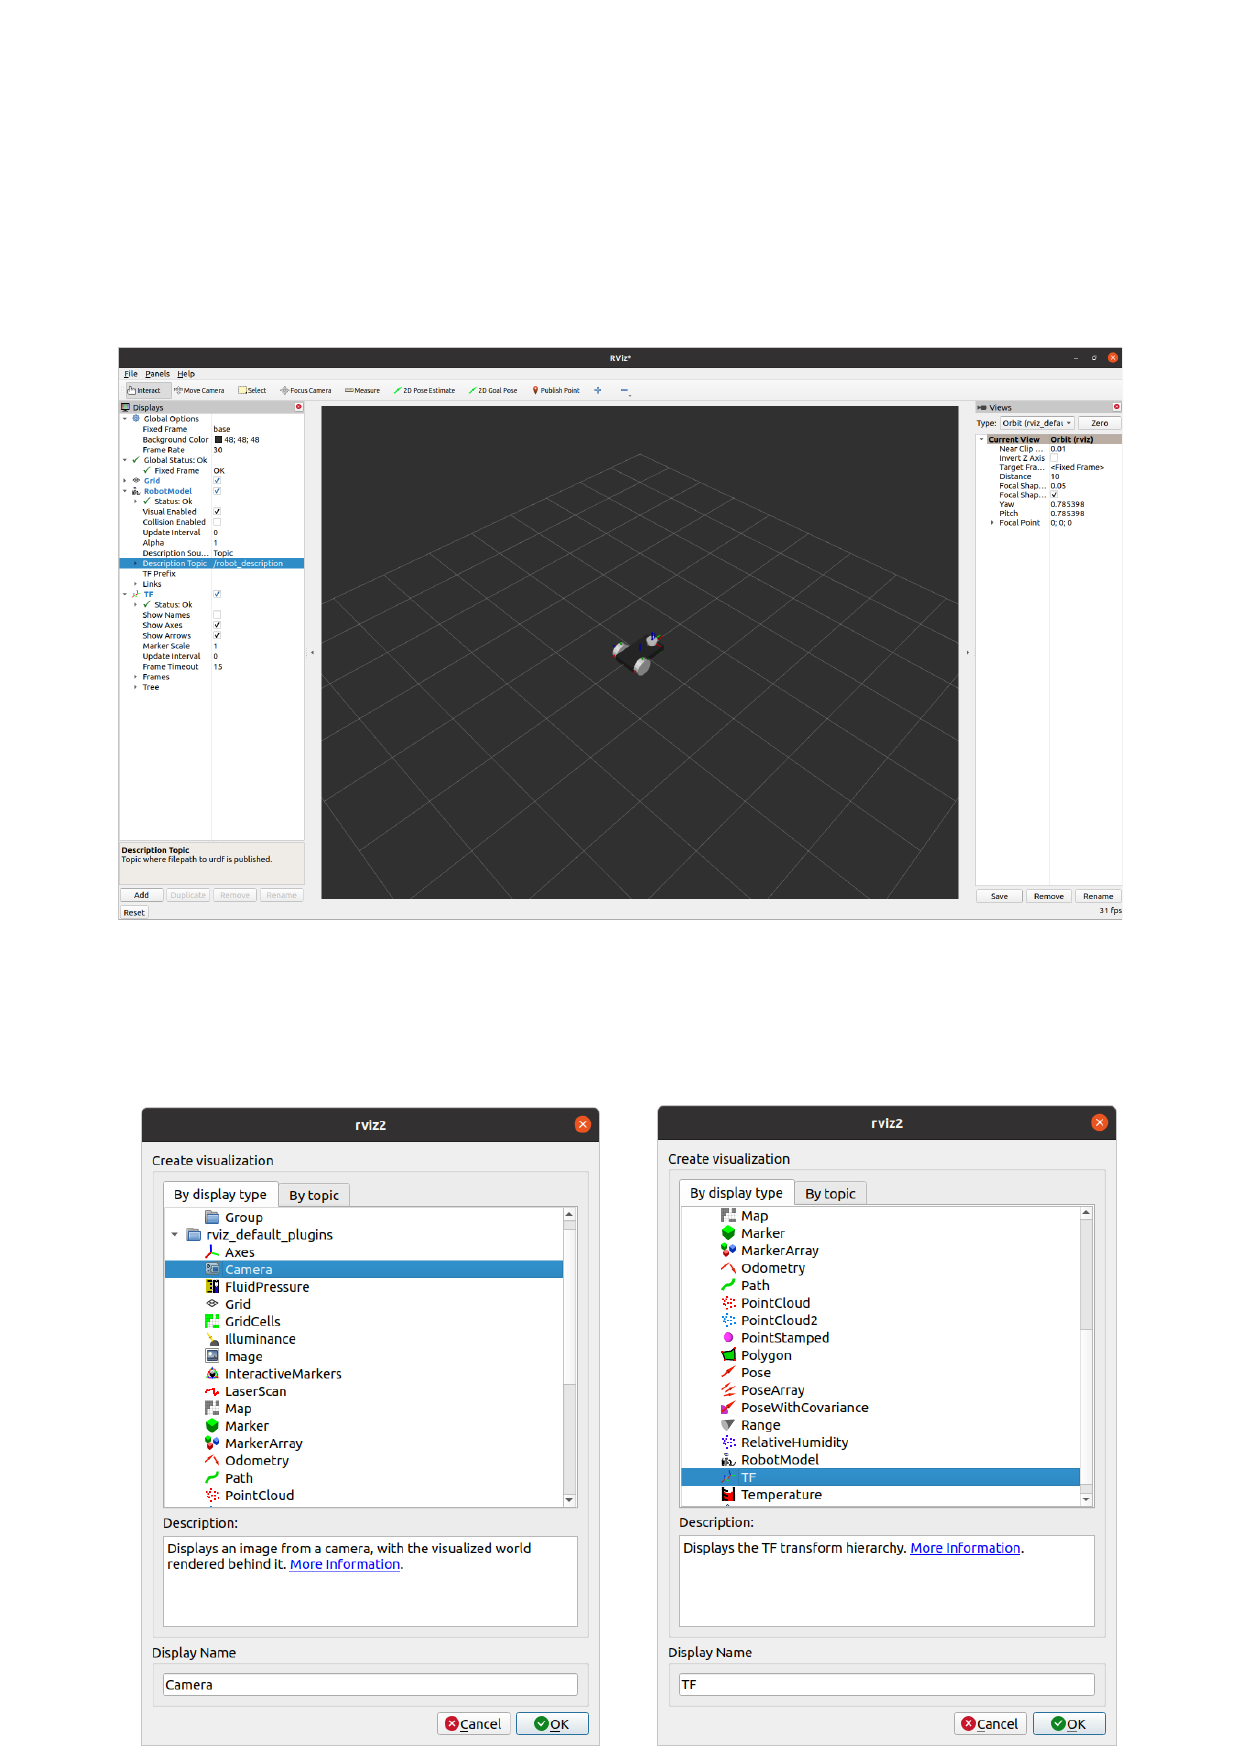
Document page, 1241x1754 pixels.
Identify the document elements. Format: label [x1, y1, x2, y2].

picture [118, 347, 1123, 920]
picture [132, 1101, 608, 1754]
picture [648, 1098, 1125, 1754]
